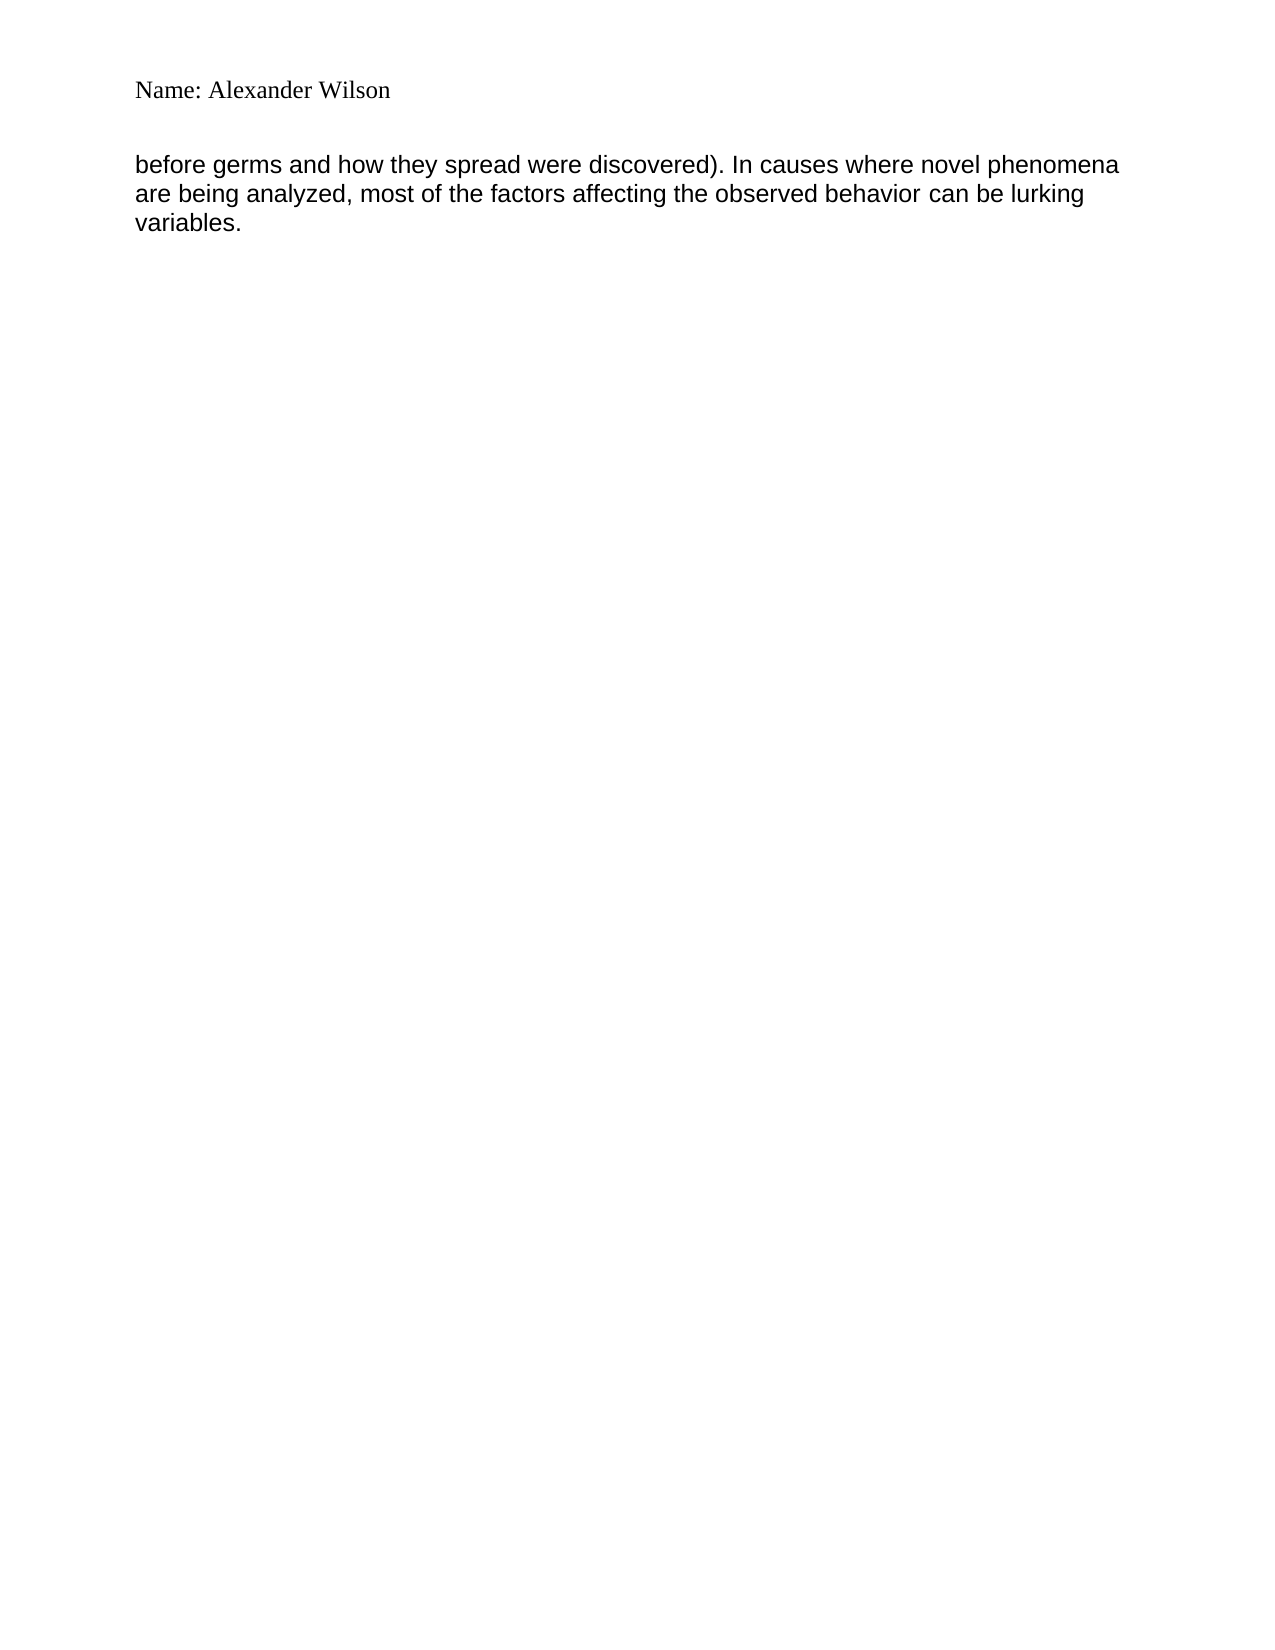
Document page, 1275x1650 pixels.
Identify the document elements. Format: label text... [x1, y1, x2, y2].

text before germs and how they spread were discovered). In causes where novel phenomena are being analyzed, most of the factors affecting the observed behavior can be lurking variables. [135, 150, 1140, 236]
